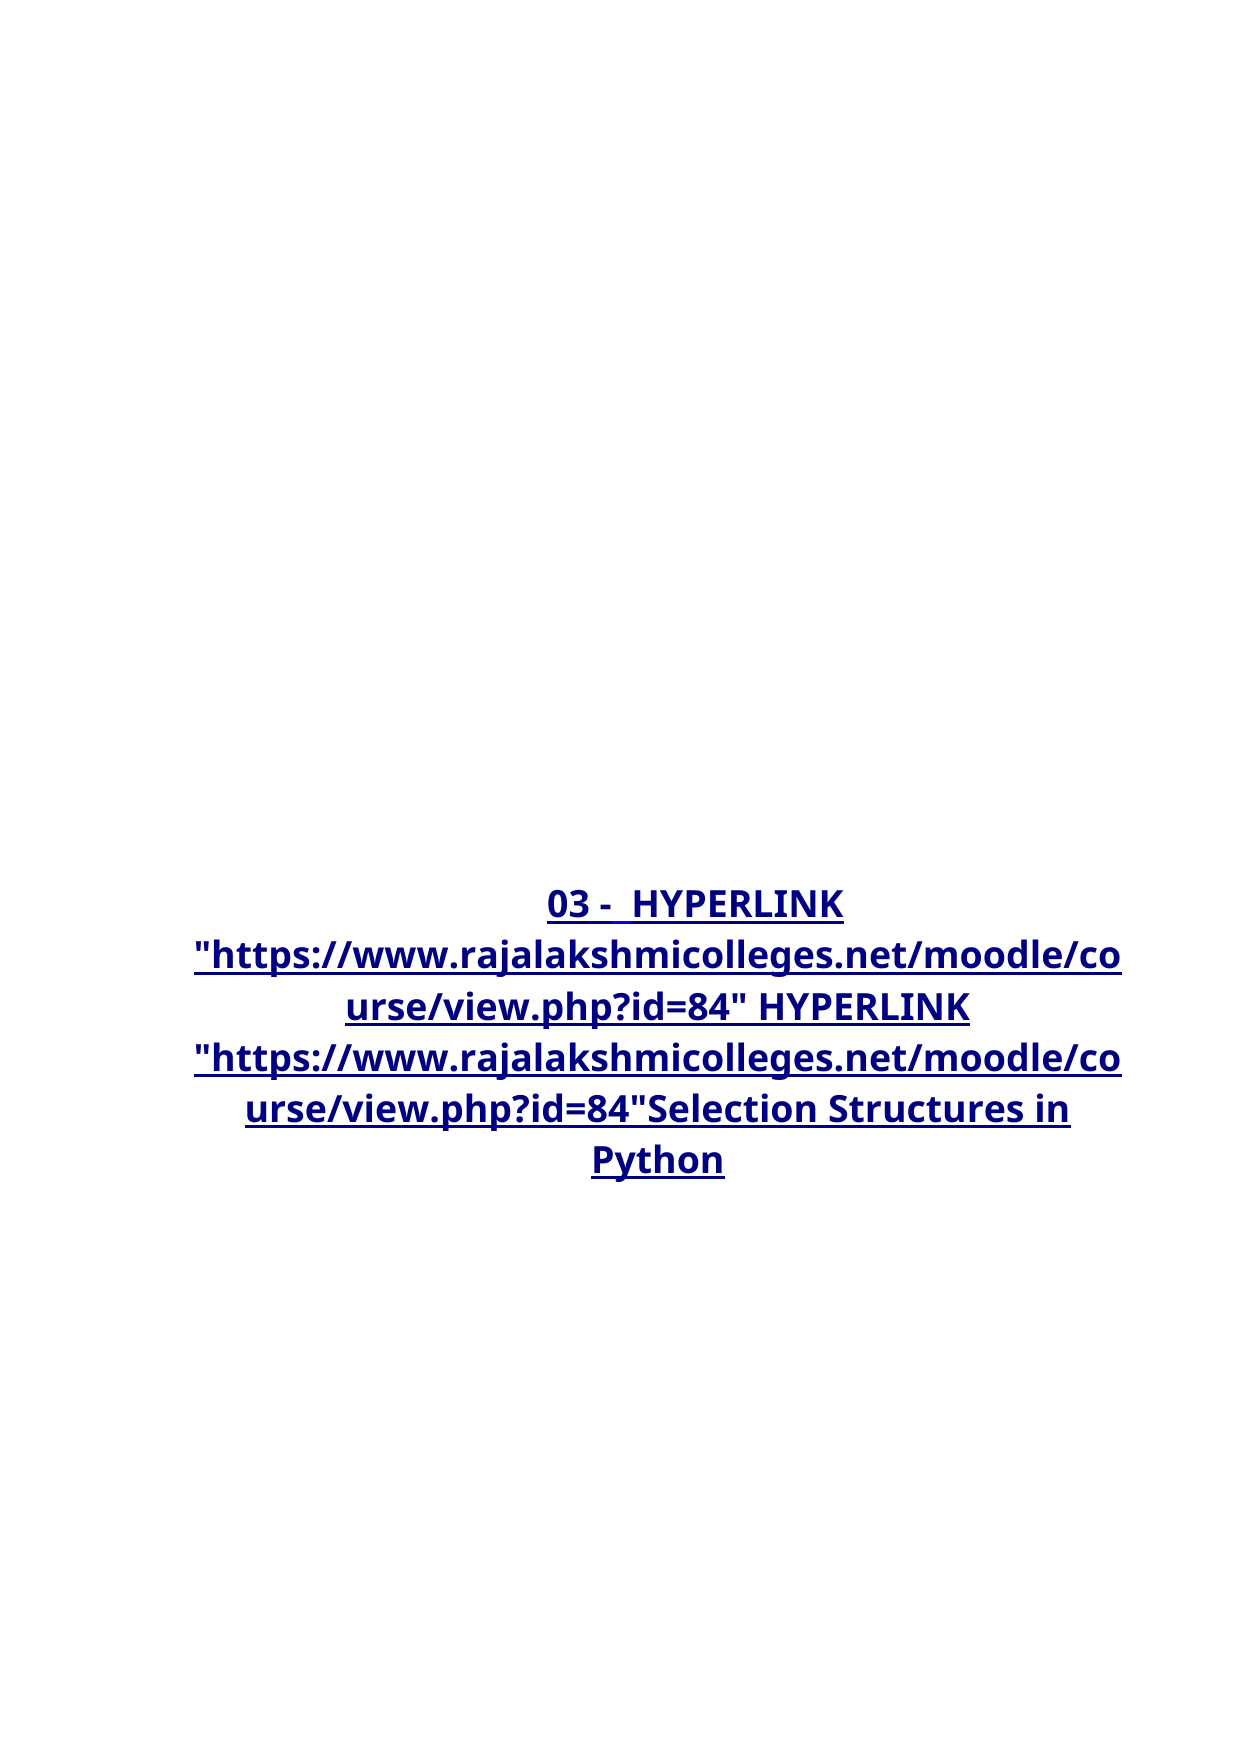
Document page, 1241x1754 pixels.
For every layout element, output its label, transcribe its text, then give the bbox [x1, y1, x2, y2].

text 03 - HYPERLINK "https://www.rajalakshmicolleges.net/moodle/co [193, 878, 1122, 972]
text urse/view.php?id=84"Selection Structures in Python [193, 1075, 1122, 1184]
text urse/view.php?id=84" HYPERLINK "https://www.rajalakshmicolleges.net/moodle/co [193, 973, 1122, 1074]
